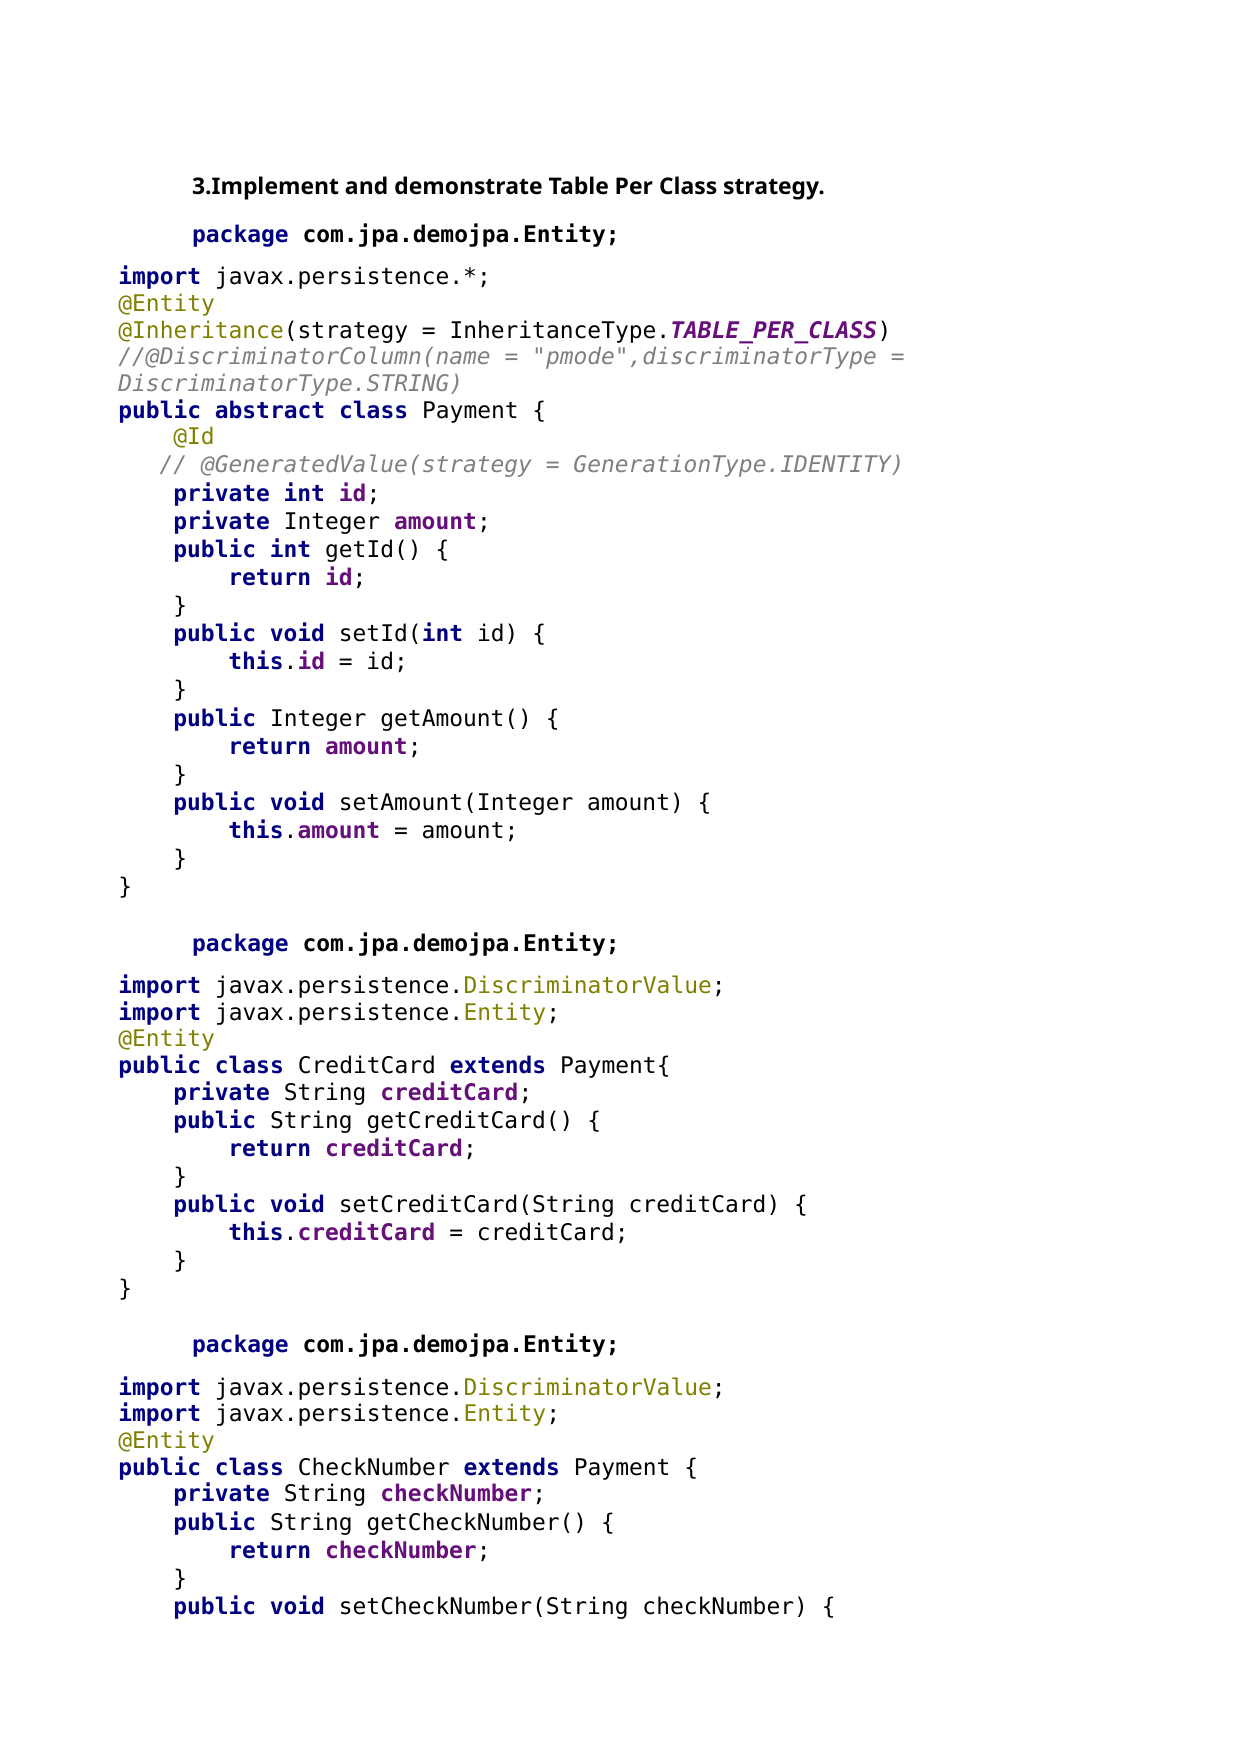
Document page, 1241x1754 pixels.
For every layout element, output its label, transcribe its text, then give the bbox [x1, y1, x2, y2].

text import javax.persistence.DiscriminatorValue; [118, 1374, 1122, 1401]
text } [118, 677, 1122, 705]
list package com.jpa.demojpa.Entity; [118, 221, 1122, 248]
text public abstract class Payment { [118, 397, 1122, 423]
text public class CheckNumber extends Payment { [118, 1454, 1122, 1481]
list package com.jpa.demojpa.Entity; [118, 930, 1122, 956]
text private int id; [118, 480, 1122, 508]
text private Integer amount; [118, 508, 1122, 536]
text } [118, 761, 1122, 789]
text import javax.persistence.Entity; [118, 1401, 1122, 1427]
text @Entity [118, 1025, 1122, 1052]
text public void setCheckNumber(String checkNumber) { [118, 1593, 1122, 1621]
text public String getCheckNumber() { [118, 1509, 1122, 1537]
list Implement and demonstrate Table Per Class strategy. [118, 170, 1122, 201]
text import javax.persistence.Entity; [118, 999, 1122, 1025]
text @Entity [118, 1427, 1122, 1454]
text private String checkNumber; [118, 1481, 1122, 1509]
text this.amount = amount; [118, 817, 1122, 845]
text } [118, 1276, 1122, 1302]
text return checkNumber; [118, 1537, 1122, 1565]
text return id; [118, 564, 1122, 592]
text public class CreditCard extends Payment{ [118, 1052, 1122, 1079]
text import javax.persistence.*; [118, 263, 1122, 290]
text return amount; [118, 733, 1122, 761]
text import javax.persistence.DiscriminatorValue; [118, 972, 1122, 999]
text } [118, 845, 1122, 873]
text //@DiscriminatorColumn(name = "pmode",discriminatorType = DiscriminatorType.STRING) [118, 343, 1122, 397]
list package com.jpa.demojpa.Entity; [118, 1332, 1122, 1358]
text public void setCreditCard(String creditCard) { [118, 1191, 1122, 1219]
text @Entity [118, 290, 1122, 317]
text } [118, 592, 1122, 620]
text } [118, 1163, 1122, 1191]
text public int getId() { [118, 536, 1122, 564]
text } [118, 1565, 1122, 1593]
text public void setId(int id) { [118, 620, 1122, 648]
text public String getCreditCard() { [118, 1107, 1122, 1135]
text } [118, 1247, 1122, 1276]
text @Id [118, 423, 1122, 452]
text } [118, 873, 1122, 900]
text // @GeneratedValue(strategy = GenerationType.IDENTITY) [118, 452, 1122, 480]
text public void setAmount(Integer amount) { [118, 789, 1122, 817]
text return creditCard; [118, 1135, 1122, 1163]
text this.creditCard = creditCard; [118, 1219, 1122, 1247]
text private String creditCard; [118, 1079, 1122, 1107]
text this.id = id; [118, 648, 1122, 677]
text public Integer getAmount() { [118, 705, 1122, 733]
text @Inheritance(strategy = InheritanceType.TABLE_PER_CLASS) [118, 317, 1122, 343]
